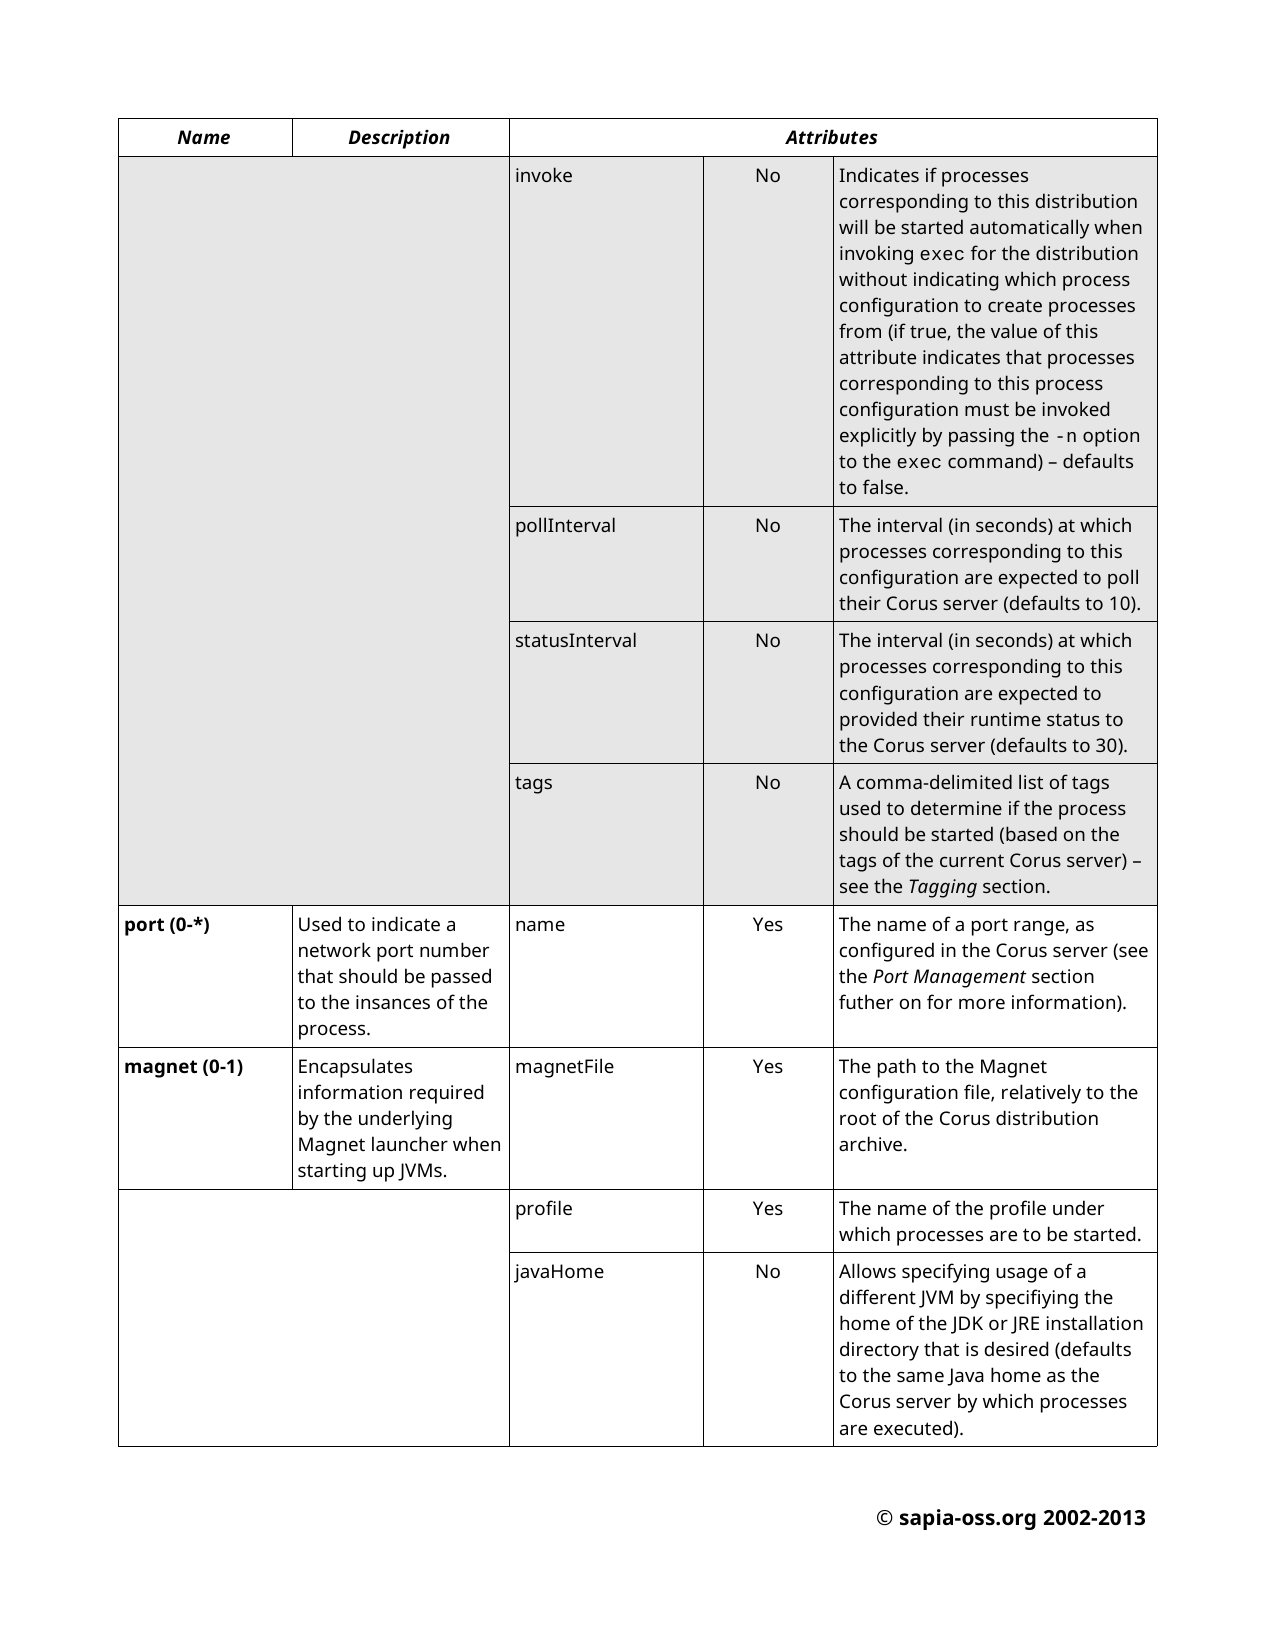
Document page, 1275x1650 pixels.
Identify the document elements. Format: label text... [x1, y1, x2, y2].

table_cell magnet (0-1) [119, 1048, 292, 1189]
table_cell No [704, 1253, 833, 1446]
table_cell invoke [510, 157, 703, 506]
table_header Description [293, 119, 509, 156]
table_cell Yes [704, 1048, 833, 1189]
table_cell No [704, 622, 833, 763]
table_cell name [510, 906, 703, 1047]
table_cell pollInterval [510, 507, 703, 621]
table_cell No [704, 157, 833, 506]
table_header The name of the profile under which processes are to be started. [834, 1190, 1157, 1252]
table_header profile [510, 1190, 703, 1252]
table_cell Indicates if processes corresponding to this distribution will be started automatically when invoking exec for the distribution without indicating which process configuration to create processes from (if true, the value of this attribute indicates that processes corresponding to this process configuration must be invoked explicitly by passing the -n option to the exec command) – defaults to false. [834, 157, 1157, 506]
table_cell The interval (in seconds) at which processes corresponding to this configuration are expected to provided their runtime status to the Corus server (defaults to 30). [834, 622, 1157, 763]
table_cell [119, 157, 509, 905]
table_cell No [704, 764, 833, 905]
table_cell statusInterval [510, 622, 703, 763]
table_cell javaHome [510, 1253, 703, 1446]
table_header Attributes [510, 119, 1157, 156]
table_cell port (0-*) [119, 906, 292, 1047]
table_cell Encapsulates information required by the underlying Magnet launcher when starting up JVMs. [293, 1048, 509, 1189]
table_cell The path to the Magnet configuration file, relatively to the root of the Corus distribution archive. [834, 1048, 1157, 1189]
table_cell [119, 1190, 509, 1446]
table_cell No [704, 507, 833, 621]
table_cell Yes [704, 906, 833, 1047]
table_cell Allows specifying usage of a different JVM by specifiying the home of the JDK or JRE installation directory that is desired (defaults to the same Java home as the Corus server by which processes are executed). [834, 1253, 1157, 1446]
table_header Name [119, 119, 292, 156]
table_cell Used to indicate a network port number that should be passed to the insances of the process. [293, 906, 509, 1047]
table_cell The name of a port range, as configured in the Corus server (see the Port Management section futher on for more information). [834, 906, 1157, 1047]
table_header Yes [704, 1190, 833, 1252]
table_cell magnetFile [510, 1048, 703, 1189]
table_cell tags [510, 764, 703, 905]
table_cell The interval (in seconds) at which processes corresponding to this configuration are expected to poll their Corus server (defaults to 10). [834, 507, 1157, 621]
table_cell A comma-delimited list of tags used to determine if the process should be started (based on the tags of the current Corus server) – see the Tagging section. [834, 764, 1157, 905]
